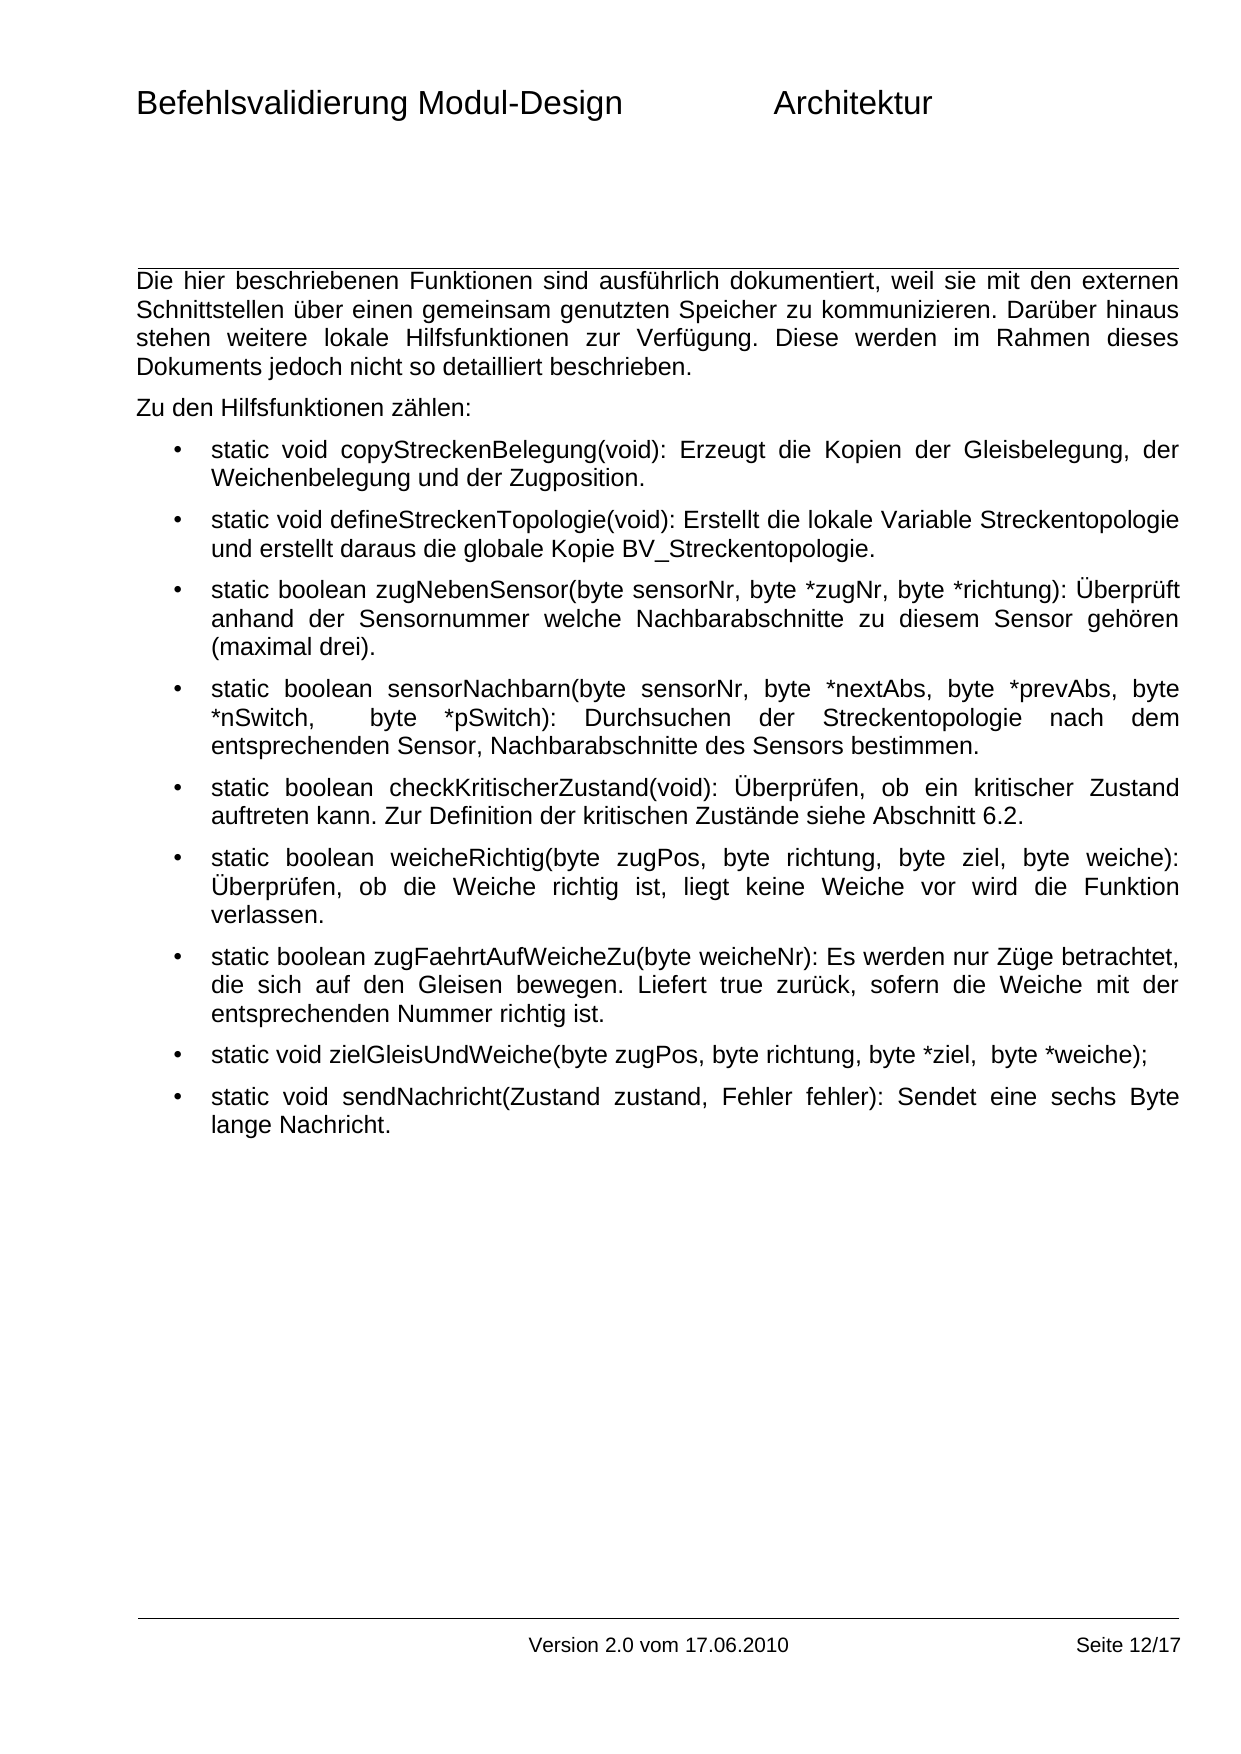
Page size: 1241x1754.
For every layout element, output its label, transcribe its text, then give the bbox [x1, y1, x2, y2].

text Zu den Hilfsfunktionen zählen: [136, 393, 1181, 422]
list static boolean zugFaehrtAufWeicheZu(byte weicheNr): Es werden nur Züge betrachtet, die sich auf den Gleisen bewegen. Liefert true zurück, sofern die Weiche mit der entsprechenden Nummer richtig ist. [173, 941, 1181, 1028]
list static void zielGleisUndWeiche(byte zugPos, byte richtung, byte *ziel, byte *weiche); [173, 1040, 1181, 1069]
list static boolean checkKritischerZustand(void): Überprüfen, ob ein kritischer Zustand auftreten kann. Zur Definition der kritischen Zustände siehe Abschnitt 6.2. [173, 772, 1181, 830]
list static boolean sensorNachbarn(byte sensorNr, byte *nextAbs, byte *prevAbs, byte *nSwitch, byte *pSwitch): Durchsuchen der Streckentopologie nach dem entsprechenden Sensor, Nachbarabschnitte des Sensors bestimmen. [173, 674, 1181, 760]
list static void defineStreckenTopologie(void): Erstellt die lokale Variable Streckentopologie und erstellt daraus die globale Kopie BV_Streckentopologie. [173, 505, 1181, 562]
text Die hier beschriebenen Funktionen sind ausführlich dokumentiert, weil sie mit den externen Schnittstellen über einen gemeinsam genutzten Speicher zu kommunizieren. Darüber hinaus stehen weitere lokale Hilfsfunktionen zur Verfügung. Diese werden im Rahmen dieses Dokuments jedoch nicht so detailliert beschrieben. [136, 289, 1181, 381]
list static boolean weicheRichtig(byte zugPos, byte richtung, byte ziel, byte weiche): Überprüfen, ob die Weiche richtig ist, liegt keine Weiche vor wird die Funktion verlassen. [173, 843, 1181, 929]
list static void copyStreckenBelegung(void): Erzeugt die Kopien der Gleisbelegung, der Weichenbelegung und der Zugposition. [173, 434, 1181, 492]
list static void sendNachricht(Zustand zustand, Fehler fehler): Sendet eine sechs Byte lange Nachricht. [173, 1082, 1181, 1139]
list static boolean zugNebenSensor(byte sensorNr, byte *zugNr, byte *richtung): Überprüft anhand der Sensornummer welche Nachbarabschnitte zu diesem Sensor gehören (maximal drei). [173, 575, 1181, 661]
